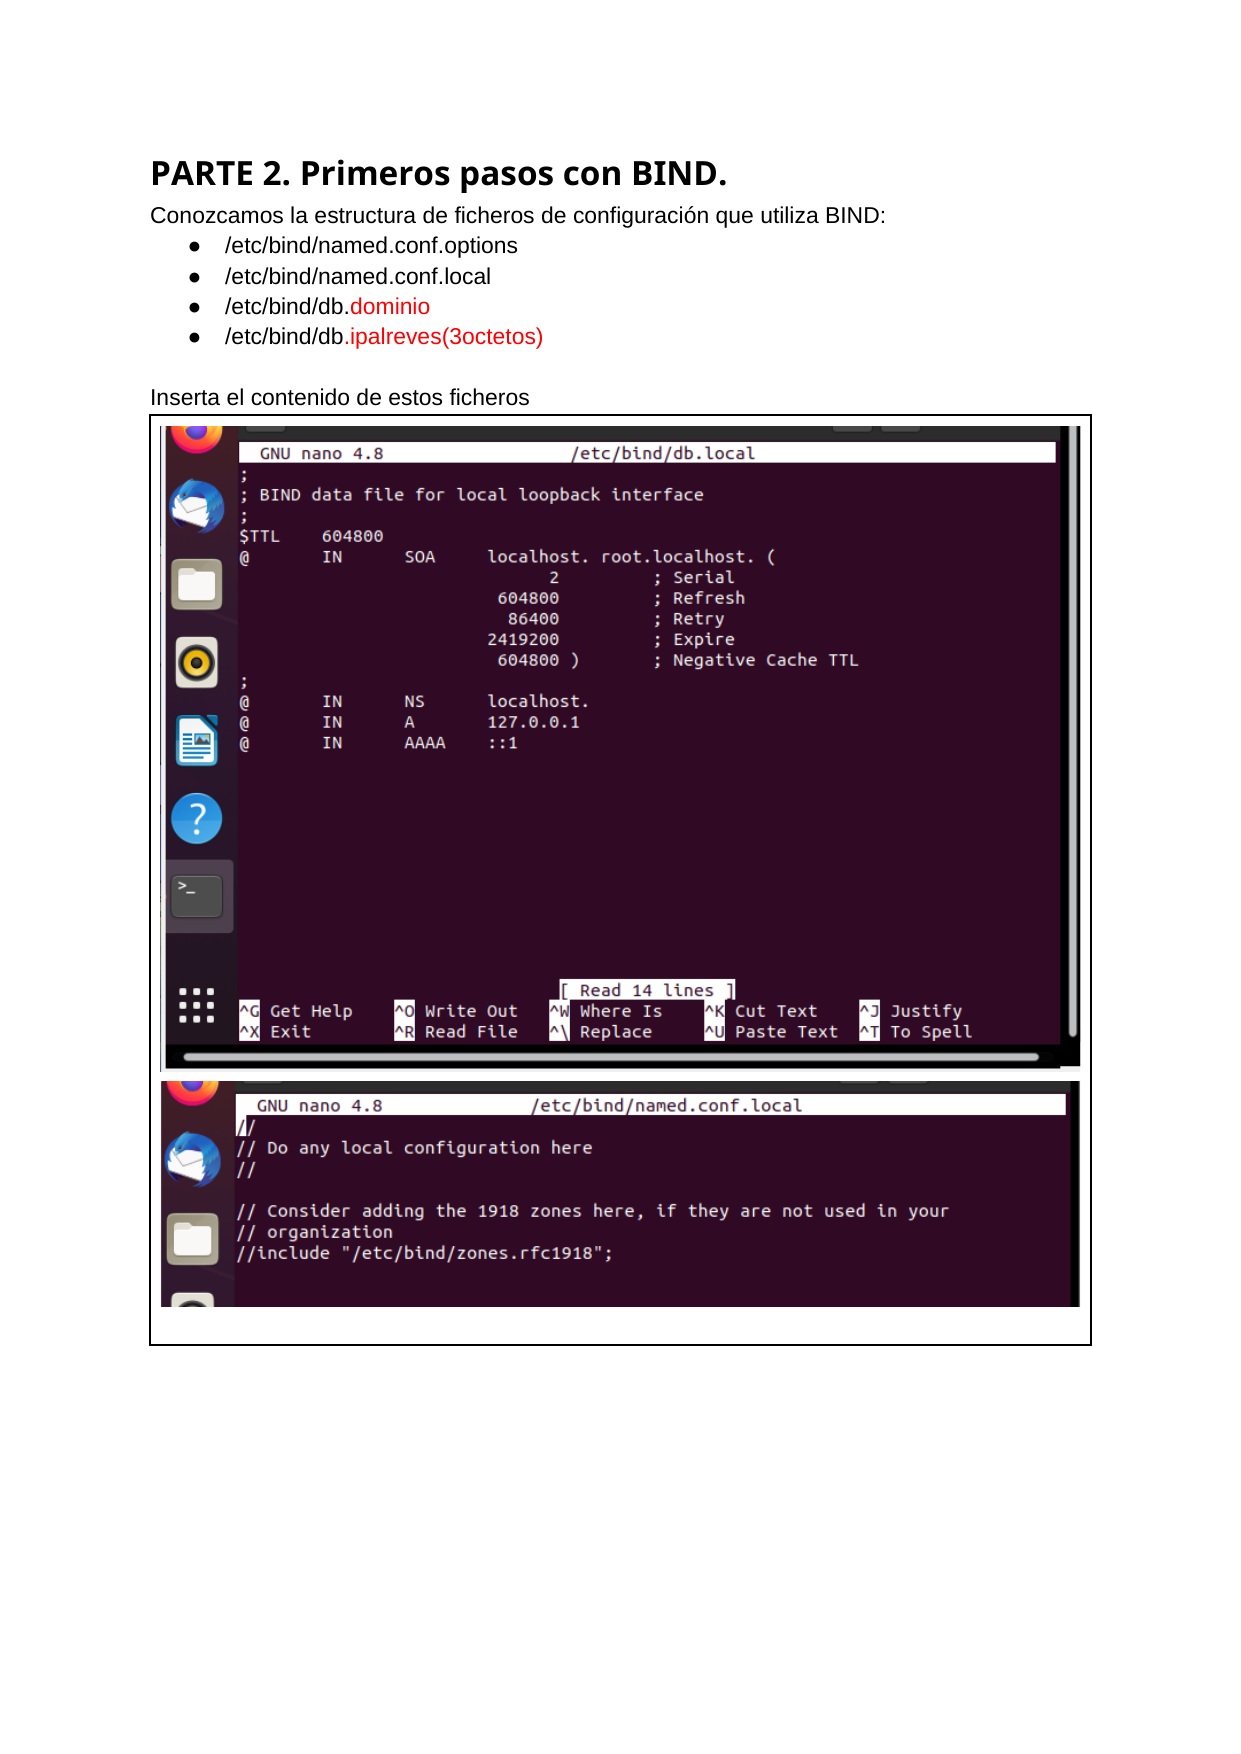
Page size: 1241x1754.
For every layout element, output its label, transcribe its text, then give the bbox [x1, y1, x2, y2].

text PARTE 2. Primeros pasos con BIND. [150, 150, 1090, 195]
text Inserta el contenido de estos ficheros [150, 383, 1090, 410]
text Conozcamos la estructura de ficheros de configuración que utiliza BIND: [150, 202, 1090, 228]
picture [160, 426, 1080, 1072]
picture [160, 1081, 1080, 1307]
table_header [151, 416, 1090, 1344]
list /etc/bind/db.dominio [187, 293, 1090, 319]
list /etc/bind/named.conf.local [187, 263, 1090, 289]
list /etc/bind/named.conf.options [187, 232, 1090, 259]
list /etc/bind/db.ipalreves(3octetos) [187, 323, 1090, 349]
